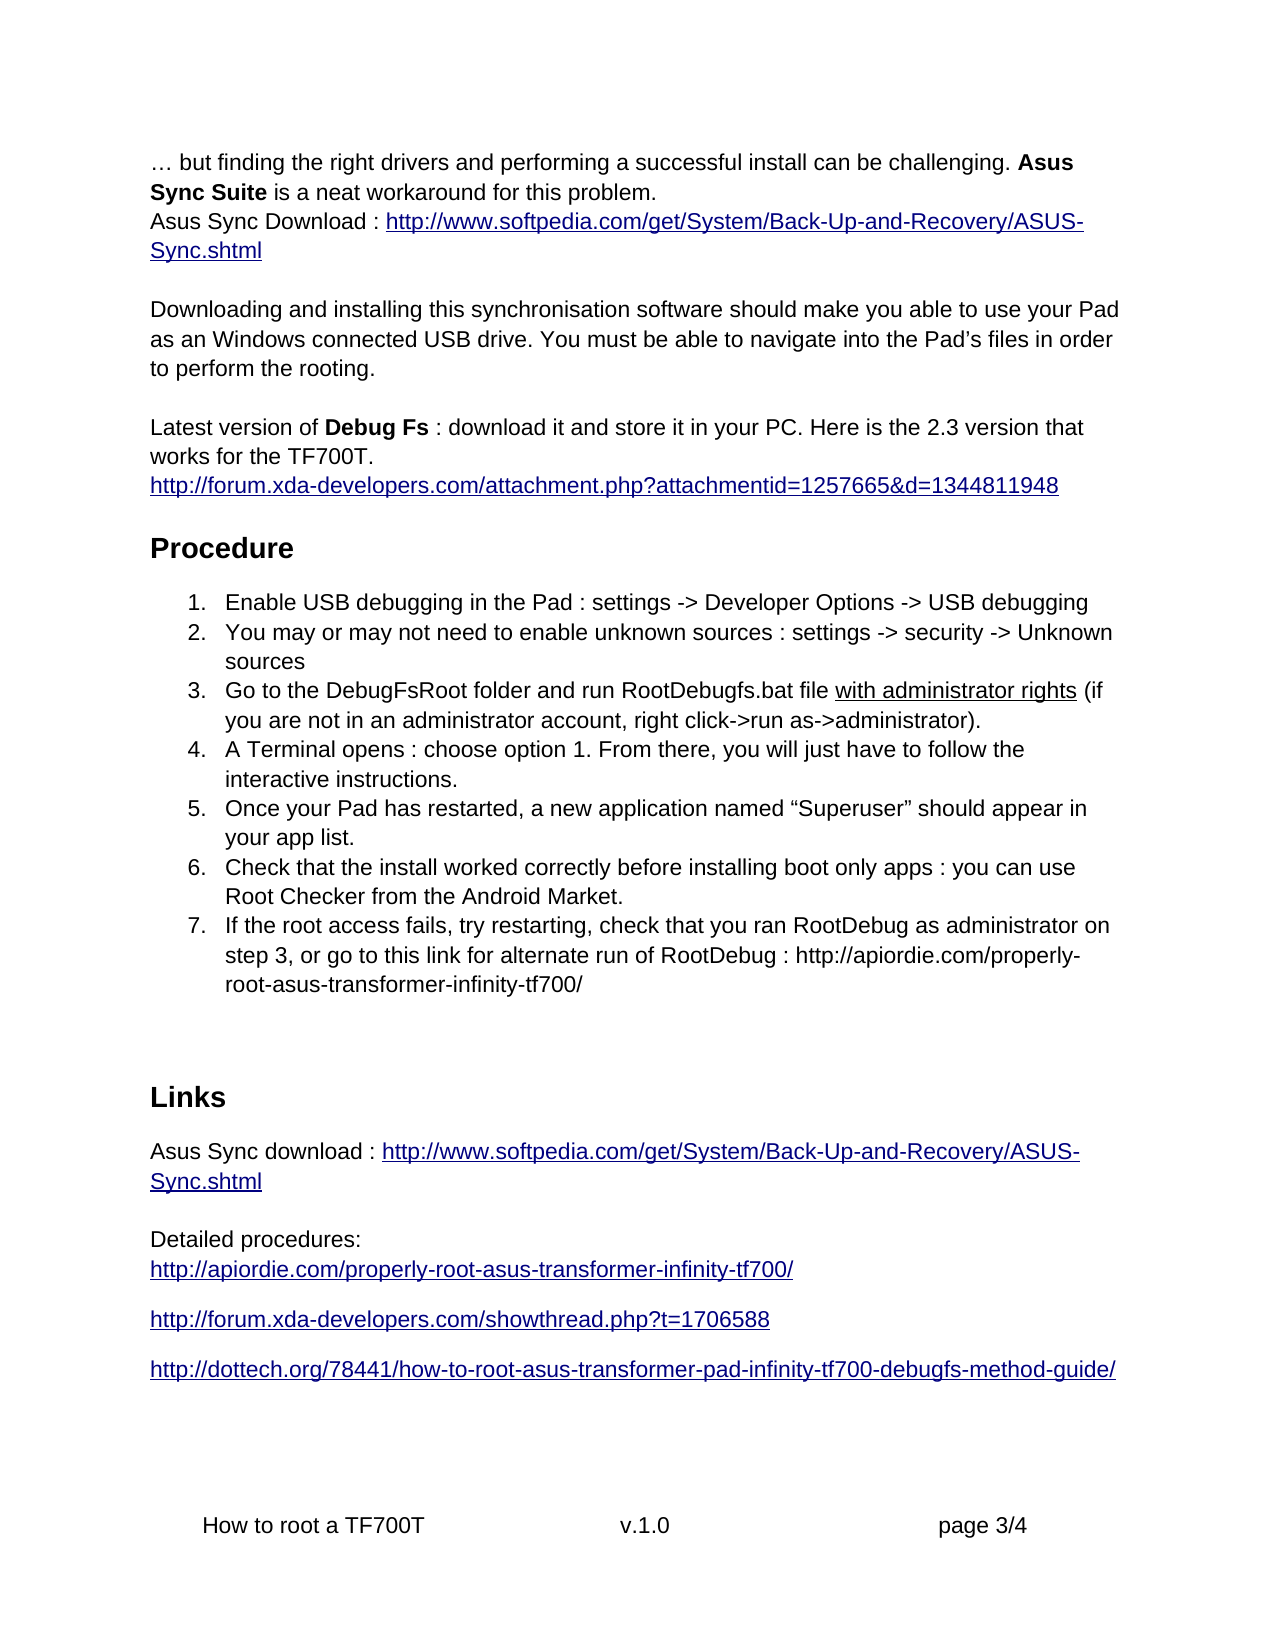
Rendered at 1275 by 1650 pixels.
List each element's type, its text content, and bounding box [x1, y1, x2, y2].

text Downloading and installing this synchronisation software should make you able to use your Pad as an Windows connected USB drive. You must be able to navigate into the Pad’s files in order to perform the rooting. [150, 297, 1125, 381]
list A Terminal opens : choose option 1. From there, you will just have to follow the interactive instructions. [187, 737, 1125, 792]
text Latest version of Debug Fs : download it and store it in your PC. Here is the 2.3 version that works for the TF700T. [150, 414, 1125, 469]
subtitle Procedure [150, 532, 1125, 564]
list If the root access fails, try restarting, check that you ran RootDebug as administrator on step 3, or go to this link for alternate run of RootDebug : http://apiordie.com/properly-root-asus-transformer-infinity-tf700/ [187, 913, 1125, 998]
list Once your Pad has restarted, a new application named “Superuser” should appear in your app list. [187, 796, 1125, 851]
list Go to the DebugFsRoot folder and run RootDebugfs.bat file with administrator rights (if you are not in an administrator account, right click->run as->administrator). [187, 678, 1125, 733]
text Detailed procedures: [150, 1227, 1125, 1253]
text … but finding the right drivers and performing a successful install can be challenging. Asus Sync Suite is a neat workaround for this problem. [150, 150, 1125, 205]
subtitle Links [150, 1081, 1125, 1113]
text http://forum.xda-developers.com/showthread.php?t=1706588 [150, 1307, 1125, 1332]
list You may or may not need to enable unknown sources : settings -> security -> Unknown sources [187, 619, 1125, 674]
list Check that the install worked correctly before installing boot only apps : you can use Root Checker from the Android Market. [187, 854, 1125, 909]
text http://forum.xda-developers.com/attachment.php?attachmentid=1257665&d=1344811948 [150, 473, 1125, 499]
text http://dottech.org/78441/how-to-root-asus-transformer-pad-infinity-tf700-debugfs-method-guide/ [150, 1357, 1125, 1382]
text http://apiordie.com/properly-root-asus-transformer-infinity-tf700/ [150, 1256, 1125, 1282]
text Asus Sync download : http://www.softpedia.com/get/System/Back-Up-and-Recovery/ASUS-Sync.shtml [150, 1139, 1125, 1194]
list Enable USB debugging in the Pad : settings -> Developer Options -> USB debugging [187, 590, 1125, 616]
text Asus Sync Download : http://www.softpedia.com/get/System/Back-Up-and-Recovery/ASUS-Sync.shtml [150, 209, 1125, 264]
